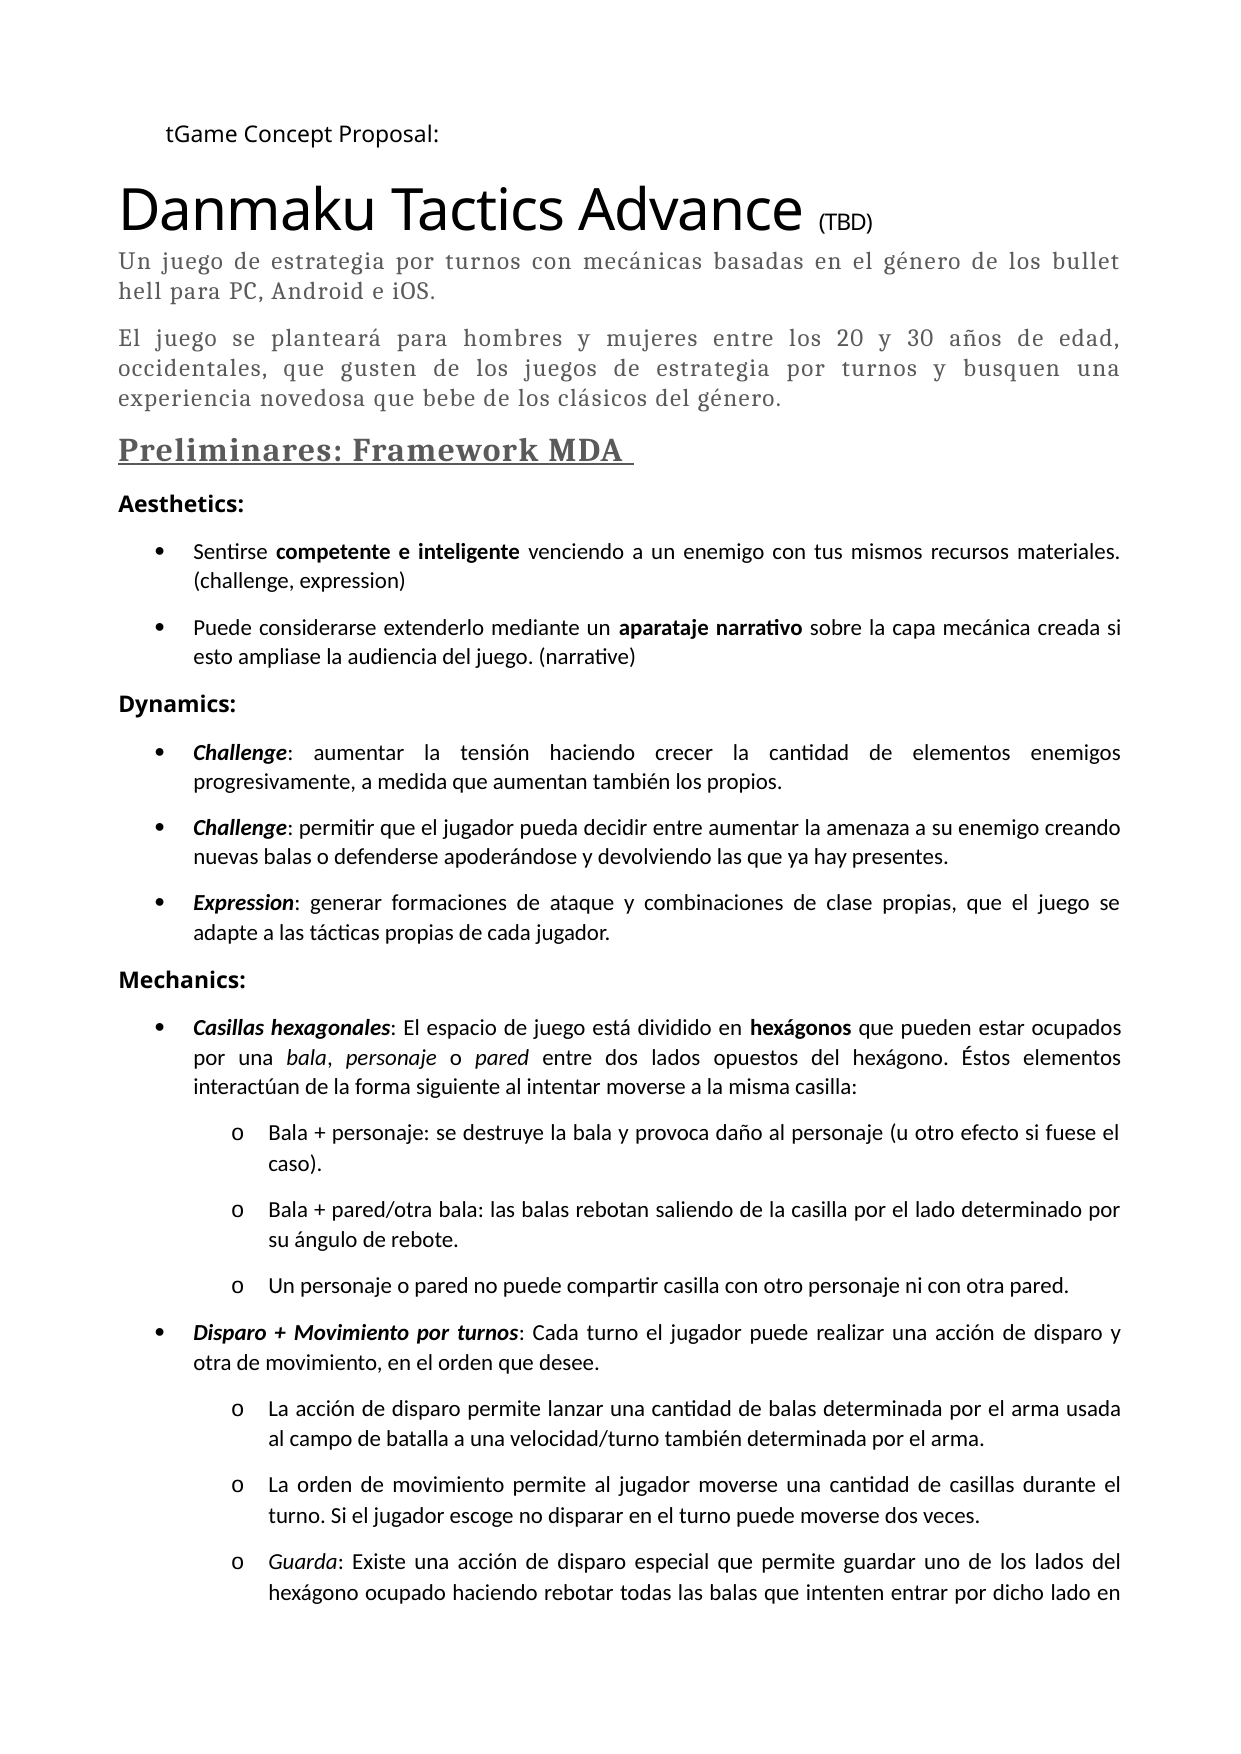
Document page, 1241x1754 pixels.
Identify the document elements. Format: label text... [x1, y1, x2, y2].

list Sentirse competente e inteligente venciendo a un enemigo con tus mismos recursos materiales. (challenge, expression) [156, 537, 1122, 595]
list Casillas hexagonales: El espacio de juego está dividido en hexágonos que pueden estar ocupados por una bala, personaje o pared entre dos lados opuestos del hexágono. Éstos elementos interactúan de la forma siguiente al intentar moverse a la misma casilla: [156, 1013, 1122, 1100]
text Dynamics: [118, 688, 1122, 719]
list Guarda: Existe una acción de disparo especial que permite guardar uno de los lados del hexágono ocupado haciendo rebotar todas las balas que intenten entrar por dicho lado en [231, 1547, 1122, 1606]
list Bala + personaje: se destruye la bala y provoca daño al personaje (u otro efecto si fuese el caso). [231, 1118, 1122, 1177]
subtitle Danmaku Tactics Advance (TBD) [118, 168, 1122, 247]
list Expression: generar formaciones de ataque y combinaciones de clase propias, que el juego se adapte a las tácticas propias de cada jugador. [156, 888, 1122, 946]
text Un juego de estrategia por turnos con mecánicas basadas en el género de los bullet hell para PC, Android e iOS. [118, 247, 1122, 306]
list Disparo + Movimiento por turnos: Cada turno el jugador puede realizar una acción de disparo y otra de movimiento, en el orden que desee. [156, 1318, 1122, 1376]
text El juego se planteará para hombres y mujeres entre los 20 y 30 años de edad, occidentales, que gusten de los juegos de estrategia por turnos y busquen una experiencia novedosa que bebe de los clásicos del género. [118, 324, 1122, 413]
text Preliminares: Framework MDA [118, 431, 1122, 469]
list Bala + pared/otra bala: las balas rebotan saliendo de la casilla por el lado determinado por su ángulo de rebote. [231, 1195, 1122, 1253]
list Challenge: permitir que el jugador pueda decidir entre aumentar la amenaza a su enemigo creando nuevas balas o defenderse apoderándose y devolviendo las que ya hay presentes. [156, 813, 1122, 870]
list Un personaje o pared no puede compartir casilla con otro personaje ni con otra pared. [231, 1271, 1122, 1300]
text tGame Concept Proposal: [118, 118, 1122, 149]
text Mechanics: [118, 964, 1122, 995]
list La orden de movimiento permite al jugador moverse una cantidad de casillas durante el turno. Si el jugador escoge no disparar en el turno puede moverse dos veces. [231, 1471, 1122, 1529]
text Aesthetics: [118, 488, 1122, 519]
list Puede considerarse extenderlo mediante un aparataje narrativo sobre la capa mecánica creada si esto ampliase la audiencia del juego. (narrative) [156, 613, 1122, 670]
list La acción de disparo permite lanzar una cantidad de balas determinada por el arma usada al campo de batalla a una velocidad/turno también determinada por el arma. [231, 1394, 1122, 1452]
list Challenge: aumentar la tensión haciendo crecer la cantidad de elementos enemigos progresivamente, a medida que aumentan también los propios. [156, 738, 1122, 795]
